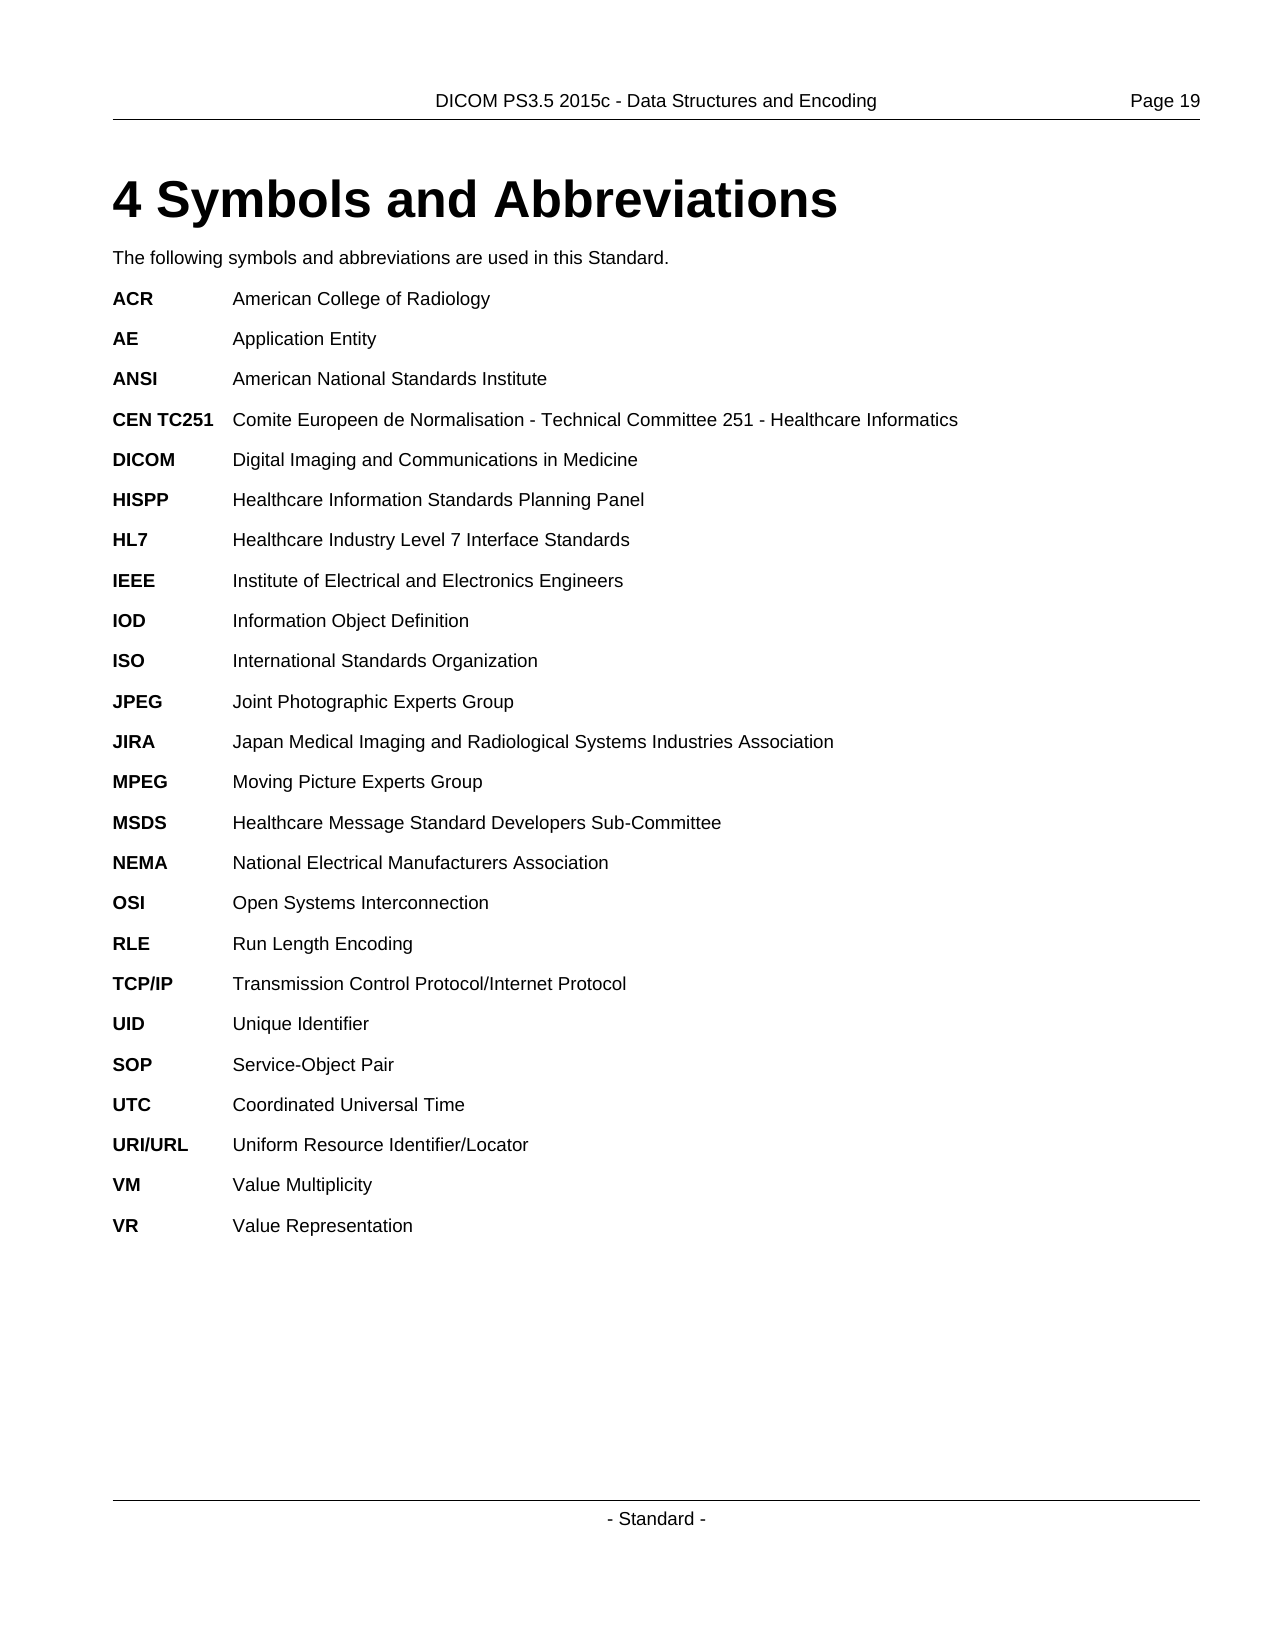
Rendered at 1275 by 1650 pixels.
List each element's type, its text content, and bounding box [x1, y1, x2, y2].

text OSI Open Systems Interconnection [112, 892, 1200, 914]
text HL7 Healthcare Industry Level 7 Interface Standards [112, 529, 1200, 551]
text ANSI American National Standards Institute [112, 368, 1200, 389]
text VR Value Representation [112, 1214, 1200, 1236]
text NEMA National Electrical Manufacturers Association [112, 852, 1200, 873]
text URI/URL Uniform Resource Identifier/Locator [112, 1134, 1200, 1156]
text The following symbols and abbreviations are used in this Standard. [112, 247, 1200, 269]
text DICOM Digital Imaging and Communications in Medicine [112, 449, 1200, 470]
text JIRA Japan Medical Imaging and Radiological Systems Industries Association [112, 731, 1200, 752]
text SOP Service-Object Pair [112, 1053, 1200, 1075]
text AE Application Entity [112, 328, 1200, 349]
text 4 Symbols and Abbreviations [112, 169, 1200, 228]
text IOD Information Object Definition [112, 610, 1200, 631]
text UTC Coordinated Universal Time [112, 1094, 1200, 1115]
text UID Unique Identifier [112, 1013, 1200, 1034]
text ISO International Standards Organization [112, 650, 1200, 672]
text RLE Run Length Encoding [112, 932, 1200, 954]
text TCP/IP Transmission Control Protocol/Internet Protocol [112, 973, 1200, 994]
text MSDS Healthcare Message Standard Developers Sub-Committee [112, 811, 1200, 833]
text ACR American College of Radiology [112, 287, 1200, 309]
text IEEE Institute of Electrical and Electronics Engineers [112, 569, 1200, 591]
text HISPP Healthcare Information Standards Planning Panel [112, 489, 1200, 511]
text MPEG Moving Picture Experts Group [112, 771, 1200, 793]
text CEN TC251 Comite Europeen de Normalisation - Technical Committee 251 - Healthcare Informatics [112, 408, 1200, 430]
text JPEG Joint Photographic Experts Group [112, 691, 1200, 712]
text VM Value Multiplicity [112, 1174, 1200, 1196]
